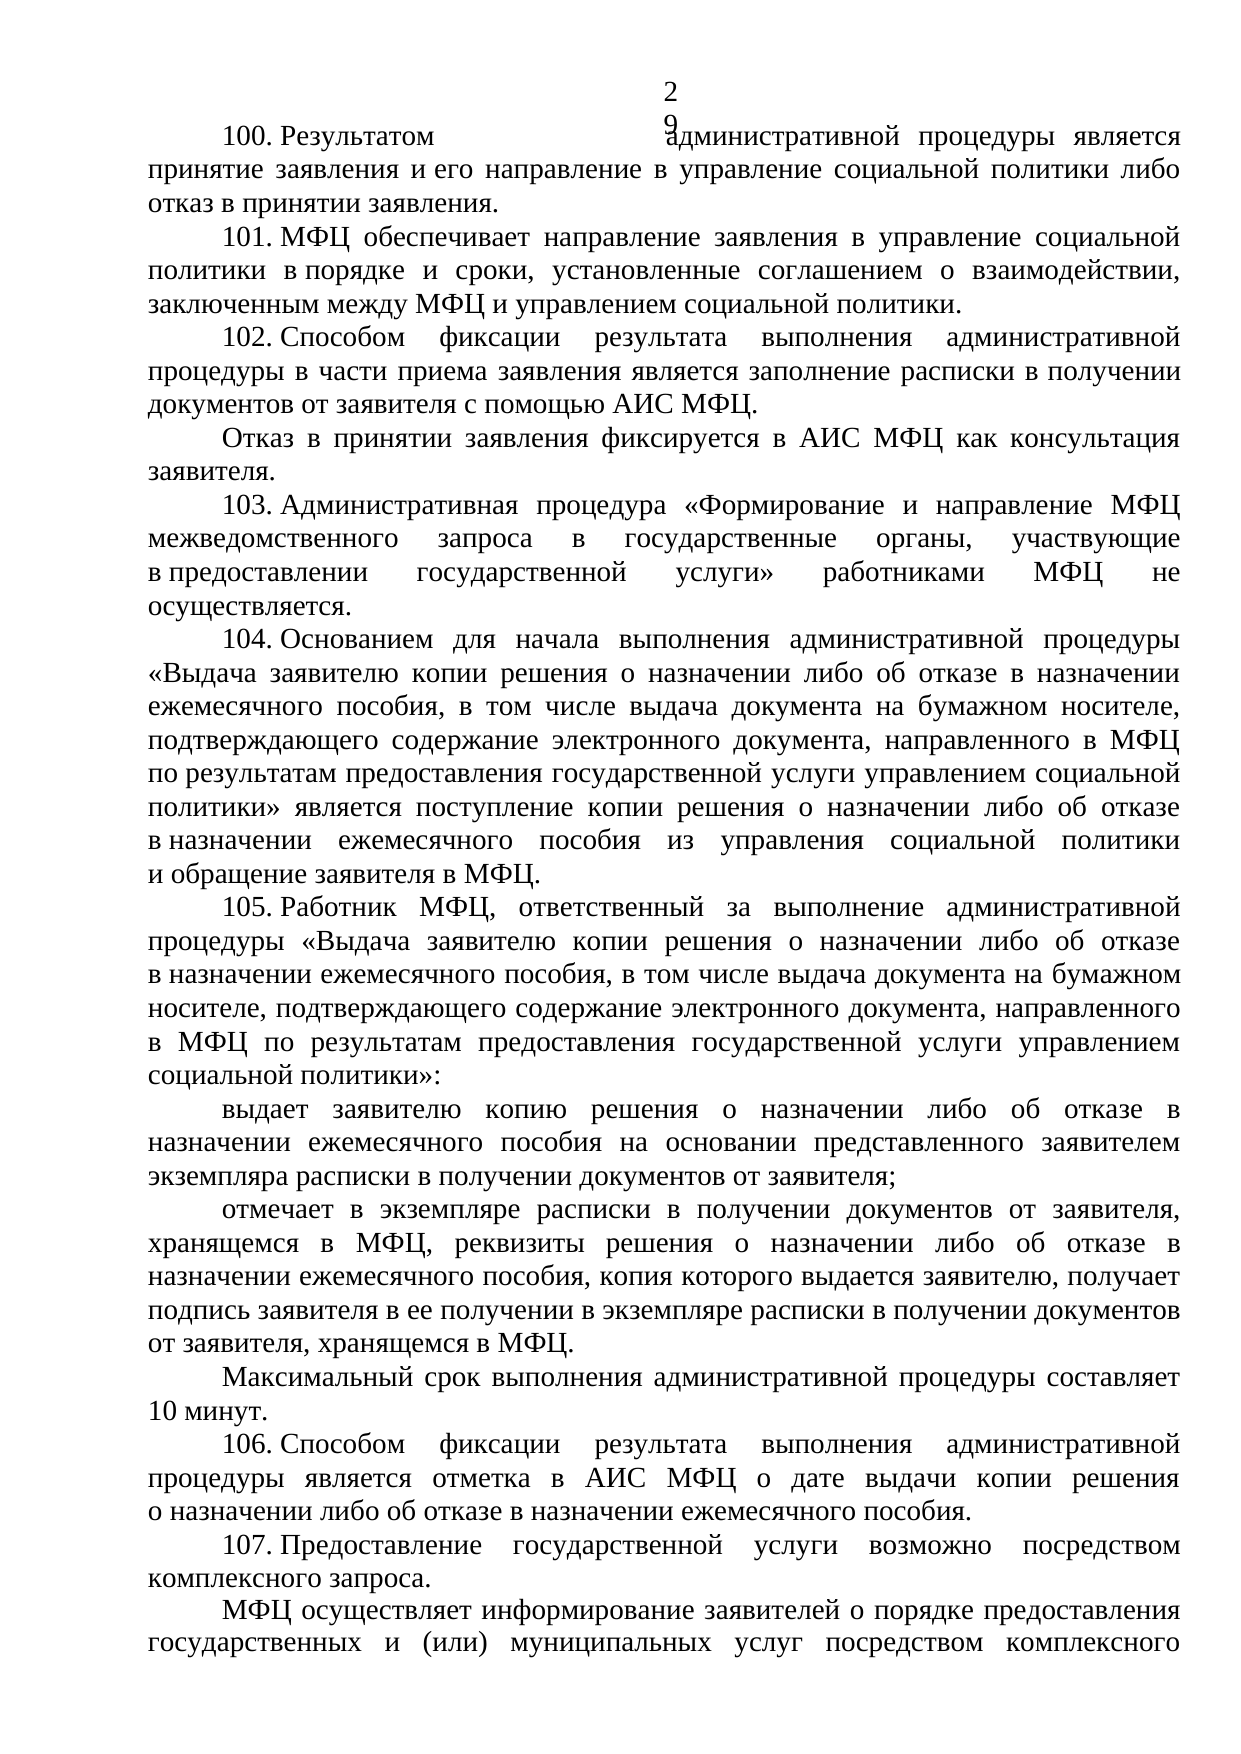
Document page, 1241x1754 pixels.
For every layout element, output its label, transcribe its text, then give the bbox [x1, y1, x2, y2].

list Работник МФЦ, ответственный за выполнение административной процедуры «Выдача заявителю копии решения о назначении либо об отказе в назначении ежемесячного пособия, в том числе выдача документа на бумажном носителе, подтверждающего содержание электронного документа, направленного в МФЦ по результатам предоставления государственной услуги управлением социальной политики»: [148, 889, 1181, 1091]
list МФЦ обеспечивает направление заявления в управление социальной политики в порядке и сроки, установленные соглашением о взаимодействии, заключенным между МФЦ и управлением социальной политики. [148, 219, 1181, 319]
text Максимальный срок выполнения административной процедуры составляет 10 минут. [148, 1359, 1181, 1426]
list Основанием для начала выполнения административной процедуры «Выдача заявителю копии решения о назначении либо об отказе в назначении ежемесячного пособия, в том числе выдача документа на бумажном носителе, подтверждающего содержание электронного документа, направленного в МФЦ по результатам предоставления государственной услуги управлением социальной политики» является поступление копии решения о назначении либо об отказе в назначении ежемесячного пособия из управления социальной политики и обращение заявителя в МФЦ. [148, 621, 1181, 889]
list Административная процедура «Формирование и направление МФЦ межведомственного запроса в государственные органы, участвующие в предоставлении государственной услуги» работниками МФЦ не осуществляется. [148, 487, 1181, 621]
list Способом фиксации результата выполнения административной процедуры в части приема заявления является заполнение расписки в получении документов от заявителя с помощью АИС МФЦ. [148, 319, 1181, 420]
text выдает заявителю копию решения о назначении либо об отказе в назначении ежемесячного пособия на основании представленного заявителем экземпляра расписки в получении документов от заявителя; [148, 1091, 1181, 1191]
list Способом фиксации результата выполнения административной процедуры является отметка в АИС МФЦ о дате выдачи копии решения о назначении либо об отказе в назначении ежемесячного пособия. [148, 1426, 1181, 1527]
list Результатом административной процедуры является принятие заявления и его направление в управление социальной политики либо отказ в принятии заявления. [148, 118, 1181, 219]
text МФЦ осуществляет информирование заявителей о порядке предоставления государственных и (или) муниципальных услуг посредством комплексного [148, 1594, 1181, 1658]
list Предоставление государственной услуги возможно посредством комплексного запроса. [148, 1527, 1181, 1594]
text отмечает в экземпляре расписки в получении документов от заявителя, хранящемся в МФЦ, реквизиты решения о назначении либо об отказе в назначении ежемесячного пособия, копия которого выдается заявителю, получает подпись заявителя в ее получении в экземпляре расписки в получении документов от заявителя, хранящемся в МФЦ. [148, 1191, 1181, 1359]
text Отказ в принятии заявления фиксируется в АИС МФЦ как консультация заявителя. [148, 420, 1181, 487]
